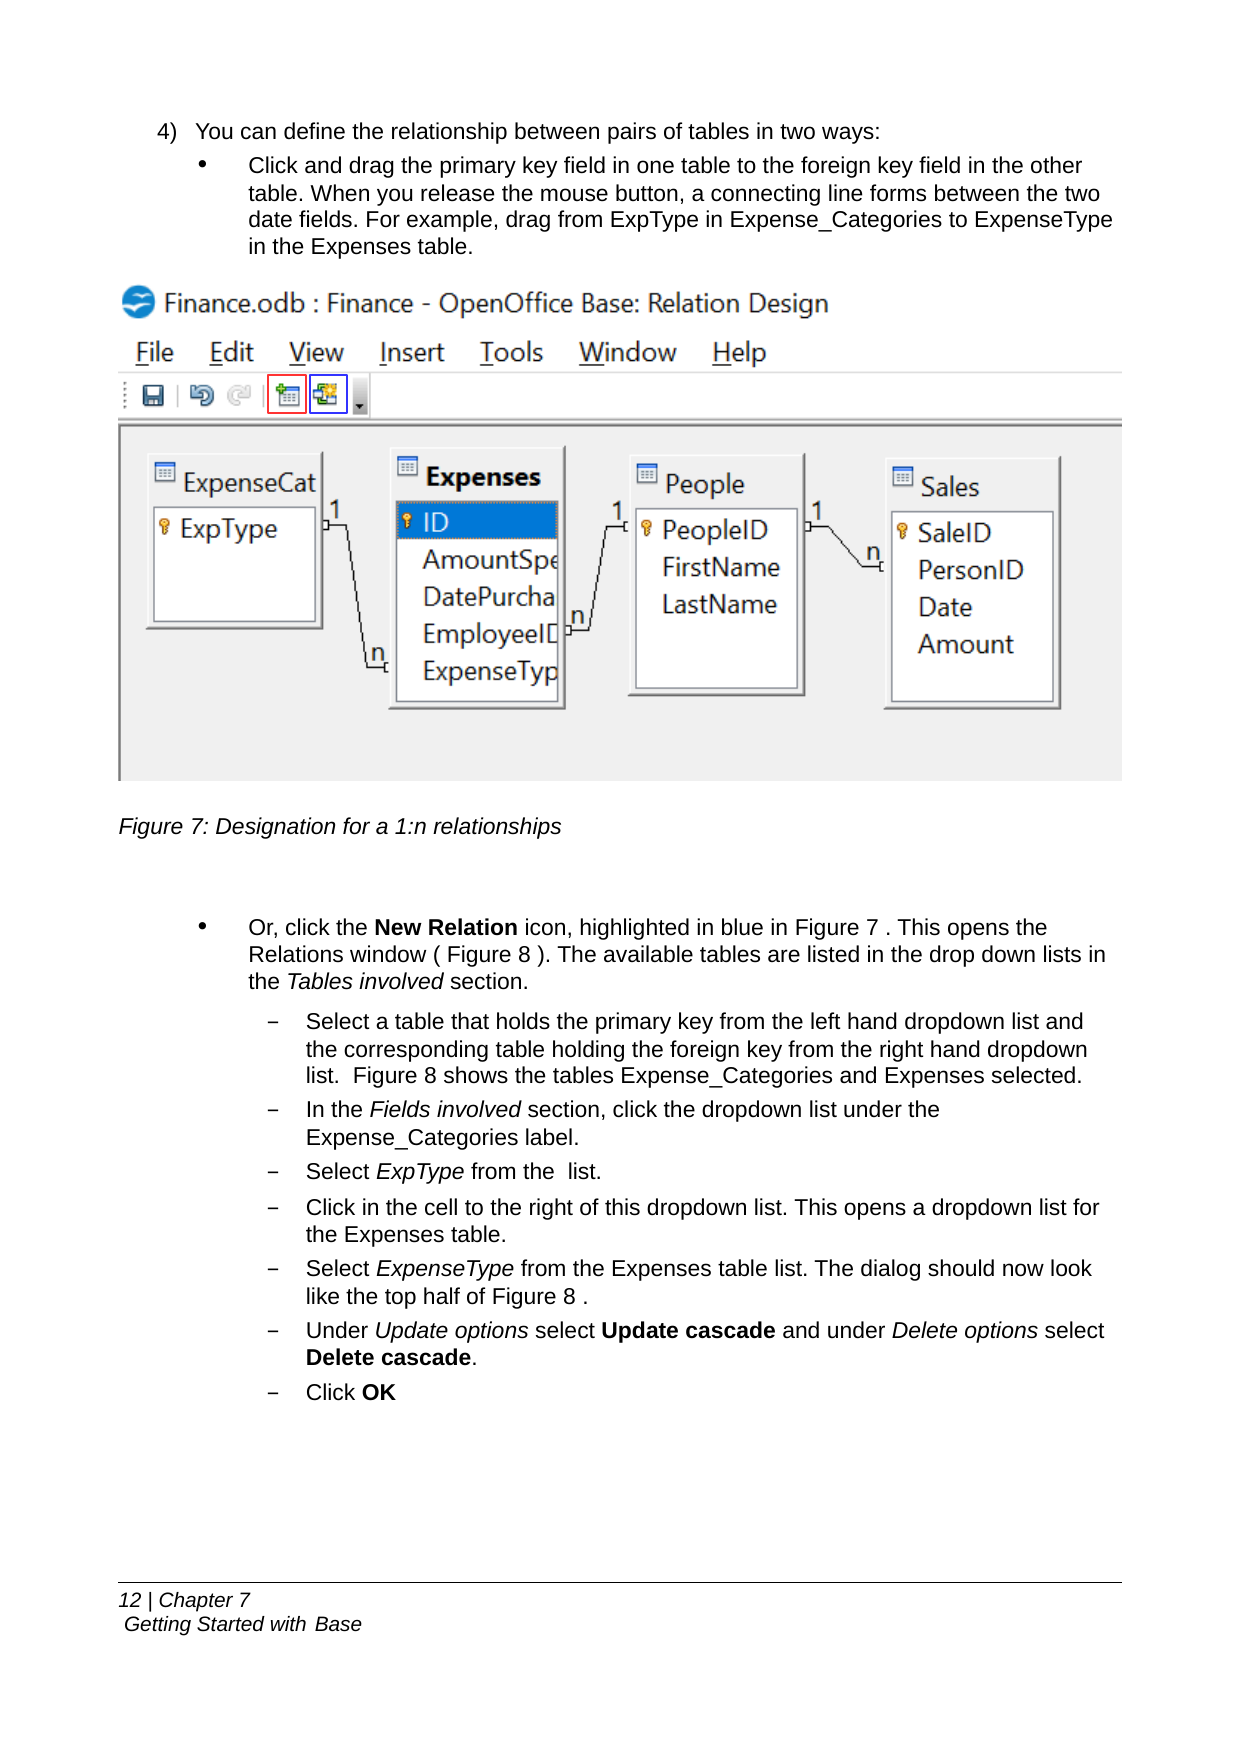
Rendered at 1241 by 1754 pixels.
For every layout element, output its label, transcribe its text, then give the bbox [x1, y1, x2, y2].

picture [118, 277, 1122, 781]
list Click OK [267, 1377, 1122, 1406]
list Select ExpenseType from the Expenses table list. The dialog should now look like the top half of Figure 8 . [267, 1253, 1122, 1309]
list You can define the relationship between pairs of tables in two ways: [177, 118, 1122, 144]
list Click and drag the primary key field in one table to the foreign key field in the other table. When you release the mouse button, a connecting line forms between the two date fields. For example, drag from ExpType in Expense_Categories to ExpenseType in the Expenses table. [195, 151, 1122, 259]
list Select a table that holds the primary key from the left hand dropdown list and the corresponding table holding the foreign key from the right hand dropdown list. Figure 8 shows the tables Expense_Categories and Expenses selected. [267, 1006, 1122, 1088]
list Under Update options select Update cascade and under Delete options select Delete cascade. [267, 1315, 1122, 1371]
list In the Fields involved section, click the dropdown list under the Expense_Categories label. [267, 1094, 1122, 1150]
list Or, click the New Relation icon, highlighted in blue in Figure 7 . This opens the Relations window ( Figure 8 ). The available tables are listed in the drop down lists in the Tables involved section. [195, 912, 1122, 994]
list Select ExpType from the list. [267, 1156, 1122, 1185]
text Figure 7: Designation for a 1:n relationships [118, 813, 1122, 839]
list Click in the cell to the right of this dropdown list. This opens a dropdown list for the Expenses table. [267, 1192, 1122, 1247]
